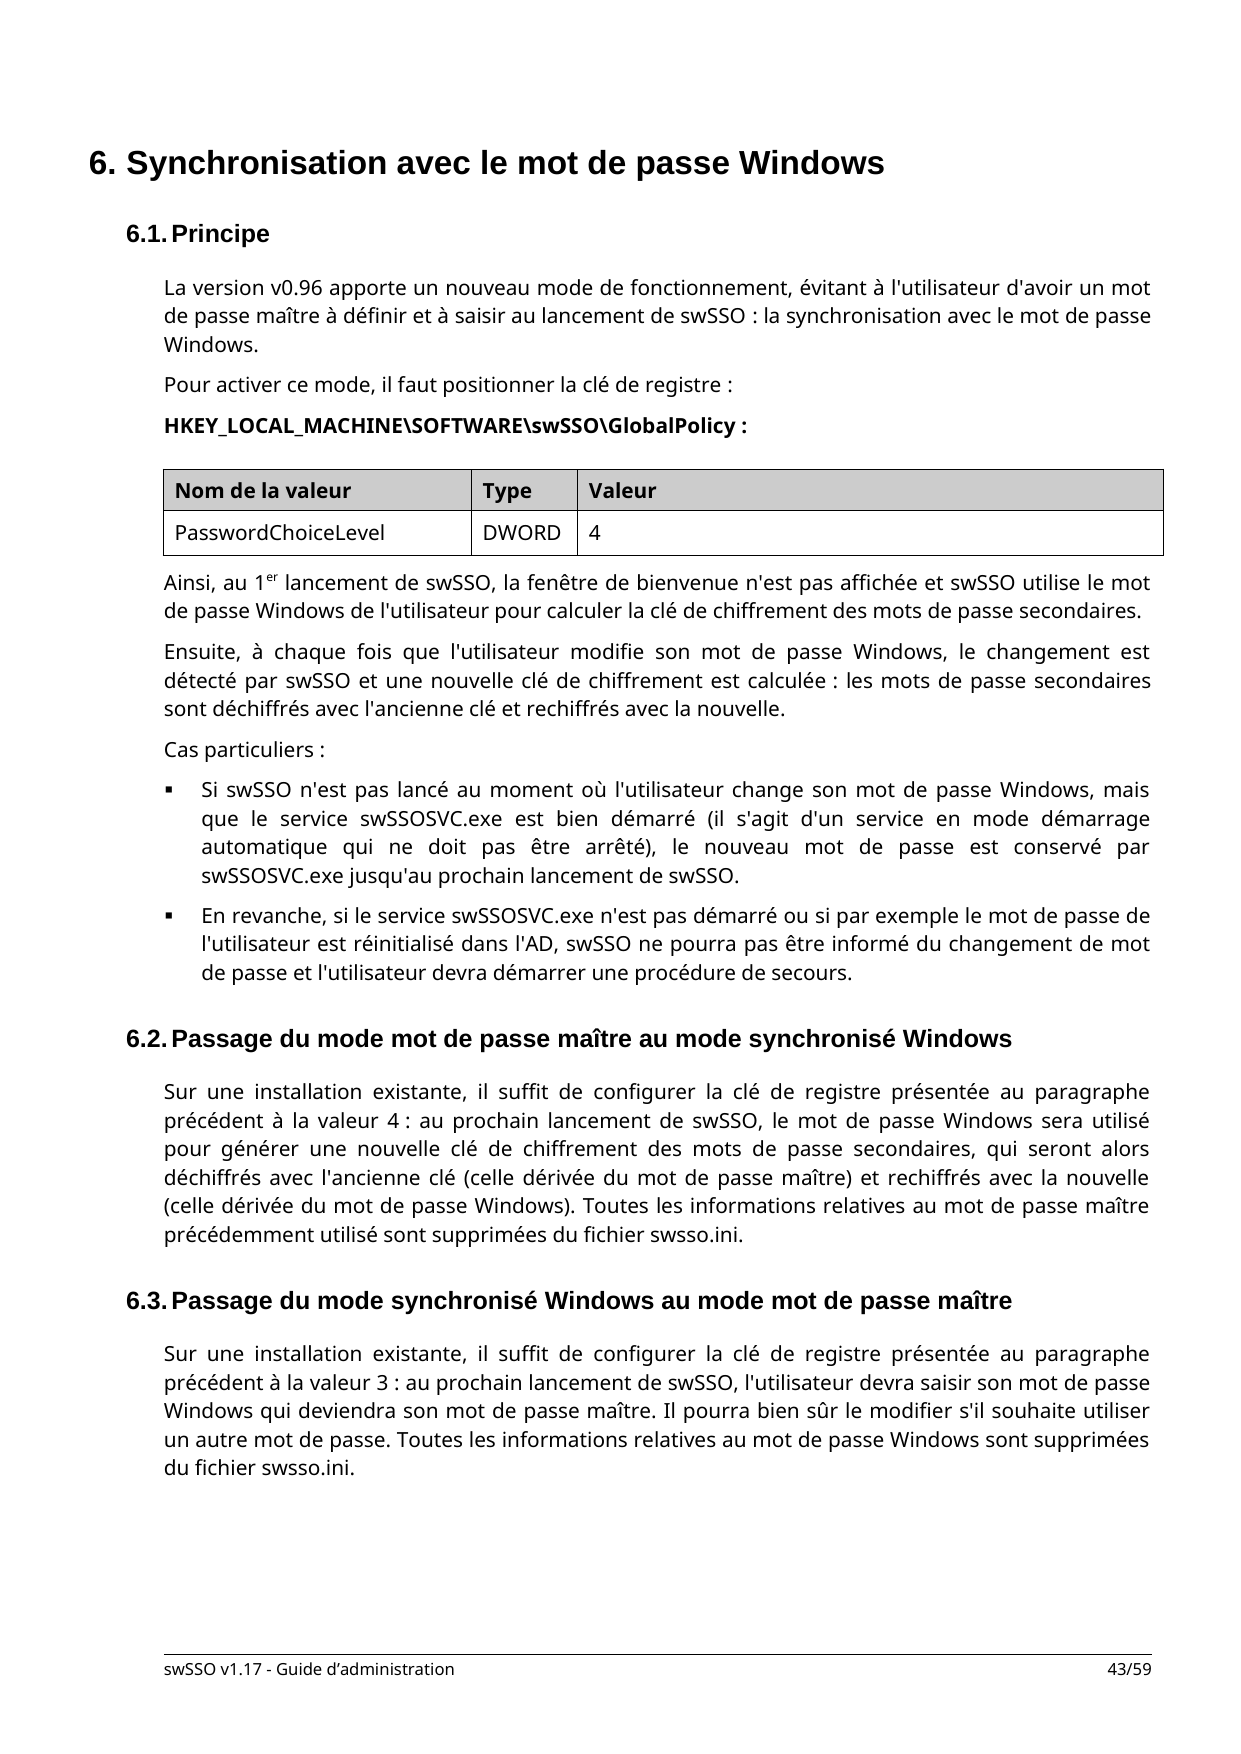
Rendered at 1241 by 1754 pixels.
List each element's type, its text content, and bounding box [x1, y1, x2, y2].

text Sur une installation existante, il suffit de configurer la clé de registre présentée au paragraphe précédent à la valeur 4 : au prochain lancement de swSSO, le mot de passe Windows sera utilisé pour générer une nouvelle clé de chiffrement des mots de passe secondaires, qui seront alors déchiffrés avec l'ancienne clé (celle dérivée du mot de passe maître) et rechiffrés avec la nouvelle (celle dérivée du mot de passe Windows). Toutes les informations relatives au mot de passe maître précédemment utilisé sont supprimées du fichier swsso.ini. [164, 1077, 1152, 1248]
subtitle Passage du mode mot de passe maître au mode synchronisé Windows [126, 1024, 1152, 1052]
subtitle Passage du mode synchronisé Windows au mode mot de passe maître [126, 1286, 1152, 1314]
text Sur une installation existante, il suffit de configurer la clé de registre présentée au paragraphe précédent à la valeur 3 : au prochain lancement de swSSO, l'utilisateur devra saisir son mot de passe Windows qui deviendra son mot de passe maître. Il pourra bien sûr le modifier s'il souhaite utiliser un autre mot de passe. Toutes les informations relatives au mot de passe Windows sont supprimées du fichier swsso.ini. [164, 1339, 1152, 1482]
table_cell 4 [578, 511, 1163, 554]
text Cas particuliers : [164, 735, 1152, 764]
table_cell DWORD [472, 511, 577, 554]
list En revanche, si le service swSSOSVC.exe n'est pas démarré ou si par exemple le mot de passe de l'utilisateur est réinitialisé dans l'AD, swSSO ne pourra pas être informé du changement de mot de passe et l'utilisateur devra démarrer une procédure de secours. [164, 901, 1152, 986]
list Si swSSO n'est pas lancé au moment où l'utilisateur change son mot de passe Windows, mais que le service swSSOSVC.exe est bien démarré (il s'agit d'un service en mode démarrage automatique qui ne doit pas être arrêté), le nouveau mot de passe est conservé par swSSOSVC.exe jusqu'au prochain lancement de swSSO. [164, 775, 1152, 889]
text Pour activer ce mode, il faut positionner la clé de registre : [164, 371, 1152, 399]
subtitle Principe [126, 219, 1152, 248]
table_cell PasswordChoiceLevel [164, 511, 471, 554]
table_header Valeur [578, 470, 1163, 510]
text Ensuite, à chaque fois que l'utilisateur modifie son mot de passe Windows, le changement est détecté par swSSO et une nouvelle clé de chiffrement est calculée : les mots de passe secondaires sont déchiffrés avec l'ancienne clé et rechiffrés avec la nouvelle. [164, 637, 1152, 723]
text La version v0.96 apporte un nouveau mode de fonctionnement, évitant à l'utilisateur d'avoir un mot de passe maître à définir et à saisir au lancement de swSSO : la synchronisation avec le mot de passe Windows. [164, 273, 1152, 358]
text Ainsi, au 1er lancement de swSSO, la fenêtre de bienvenue n'est pas affichée et swSSO utilise le mot de passe Windows de l'utilisateur pour calculer la clé de chiffrement des mots de passe secondaires. [164, 568, 1152, 625]
text HKEY_LOCAL_MACHINE\SOFTWARE\swSSO\GlobalPolicy : [164, 412, 1152, 440]
table_header Type [472, 470, 577, 510]
table_header Nom de la valeur [164, 470, 471, 510]
subtitle Synchronisation avec le mot de passe Windows [89, 143, 1152, 182]
